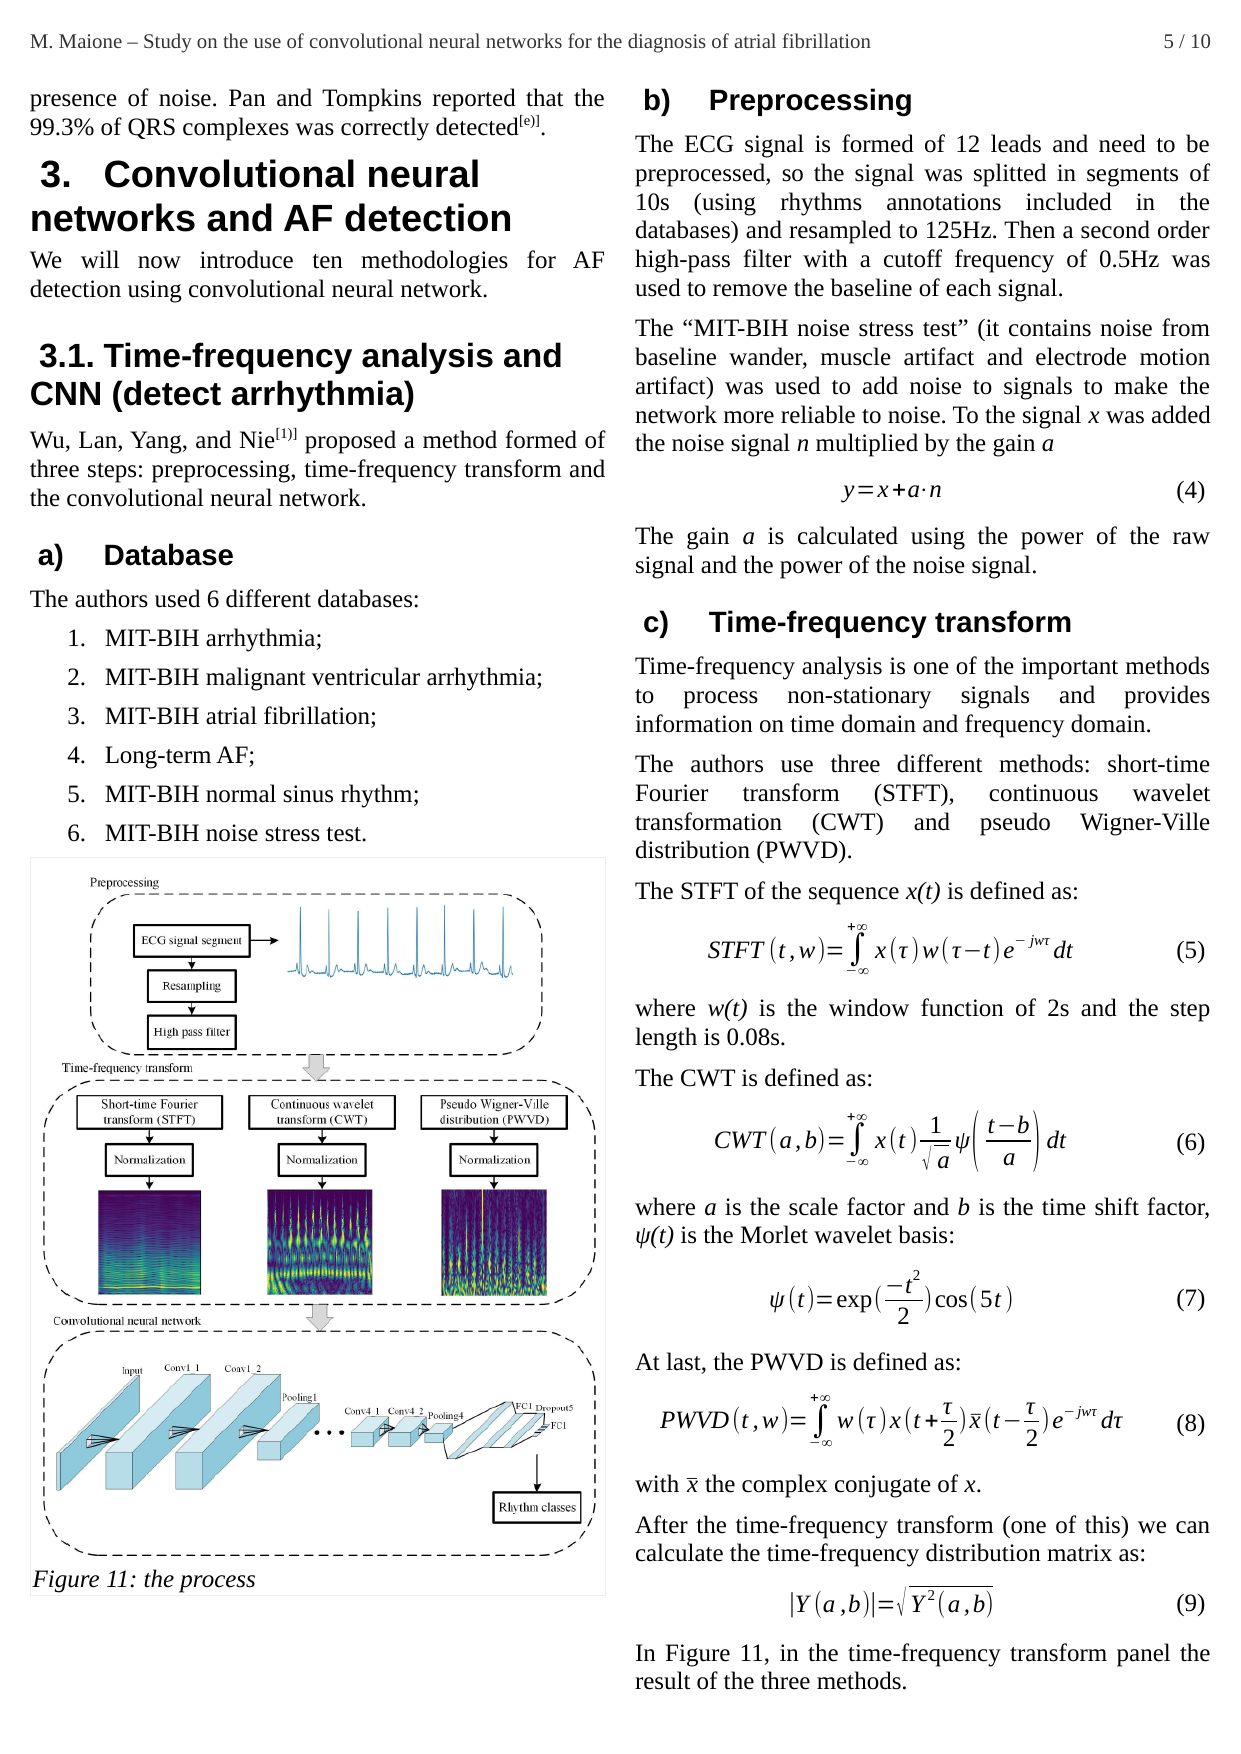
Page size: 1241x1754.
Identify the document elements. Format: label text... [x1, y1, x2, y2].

list MIT-BIH noise stress test. [67, 818, 605, 847]
table_header (8) [1147, 1387, 1211, 1469]
text The gain a is calculated using the power of the raw signal and the power of the noise signal. [635, 521, 1211, 578]
list MIT-BIH arrhythmia; [67, 623, 605, 652]
list Long-term AF; [67, 740, 605, 769]
text The CWT is defined as: [635, 1063, 1211, 1091]
list MIT-BIH malignant ventricular arrhythmia; [67, 662, 605, 691]
text The authors use three different methods: short-time Fourier transform (STFT), continuous wavelet transformation (CWT) and pseudo Wigner-Ville distribution (PWVD). [635, 749, 1211, 864]
subtitle Time-frequency transform [635, 605, 1211, 639]
table_header [635, 916, 1147, 993]
list MIT-BIH normal sinus rhythm; [67, 779, 605, 808]
table_header (7) [1147, 1261, 1211, 1347]
picture [32, 872, 603, 1564]
text At last, the PWVD is defined as: [635, 1347, 1211, 1375]
table_header [635, 1261, 1147, 1347]
text where a is the scale factor and b is the time shift factor, ψ(t) is the Morlet wavelet basis: [635, 1192, 1211, 1249]
table_header [635, 469, 1147, 521]
text Time-frequency analysis is one of the important methods to process non-stationary signals and provides information on time domain and frequency domain. [635, 651, 1211, 737]
table_header [635, 1103, 1147, 1192]
text The ECG signal is formed of 12 leads and need to be preprocessed, so the signal was splitted in segments of 10s (using rhythms annotations included in the databases) and resampled to 125Hz. Then a second order high-pass filter with a cutoff frequency of 0.5Hz was used to remove the baseline of each signal. [635, 129, 1211, 302]
text Figure 11: the process [32, 1564, 602, 1592]
subtitle Time-frequency analysis and CNN (detect arrhythmia) [29, 336, 605, 413]
text After the time-frequency transform (one of this) we can calculate the time-frequency distribution matrix as: [635, 1510, 1211, 1567]
text withthe complex conjugate of x. [635, 1469, 1211, 1498]
text where w(t) is the window function of 2s and the step length is 0.08s. [635, 993, 1211, 1051]
text The STFT of the sequence x(t) is defined as: [635, 876, 1211, 905]
text The “MIT-BIH noise stress test” (it contains noise from baseline wander, muscle artifact and electrode motion artifact) was used to add noise to signals to make the network more reliable to noise. To the signal x was added the noise signal n multiplied by the gain a [635, 313, 1211, 457]
text The authors used 6 different databases: [29, 584, 605, 613]
table_header (4) [1147, 469, 1211, 521]
list MIT-BIH atrial fibrillation; [67, 701, 605, 730]
table_header [635, 1579, 1147, 1638]
table_header (5) [1147, 916, 1211, 993]
subtitle Convolutional neural networks and AF detection [29, 152, 605, 239]
text In Figure 11, in the time-frequency transform panel the result of the three methods. [635, 1638, 1211, 1695]
text We will now introduce ten methodologies for AF detection using convolutional neural network. [29, 246, 605, 303]
text Wu, Lan, Yang, and Nie[1] proposed a method formed of three steps: preprocessing, time-frequency transform and the convolutional neural network. [29, 425, 605, 512]
subtitle Database [29, 538, 605, 572]
table_header (9) [1147, 1579, 1211, 1638]
table_header [635, 1387, 1147, 1469]
subtitle Preprocessing [635, 83, 1211, 117]
text presence of noise. Pan and Tompkins reported that the 99.3% of QRS complexes was correctly detected[e]. [29, 83, 605, 141]
table_header (6) [1147, 1103, 1211, 1192]
